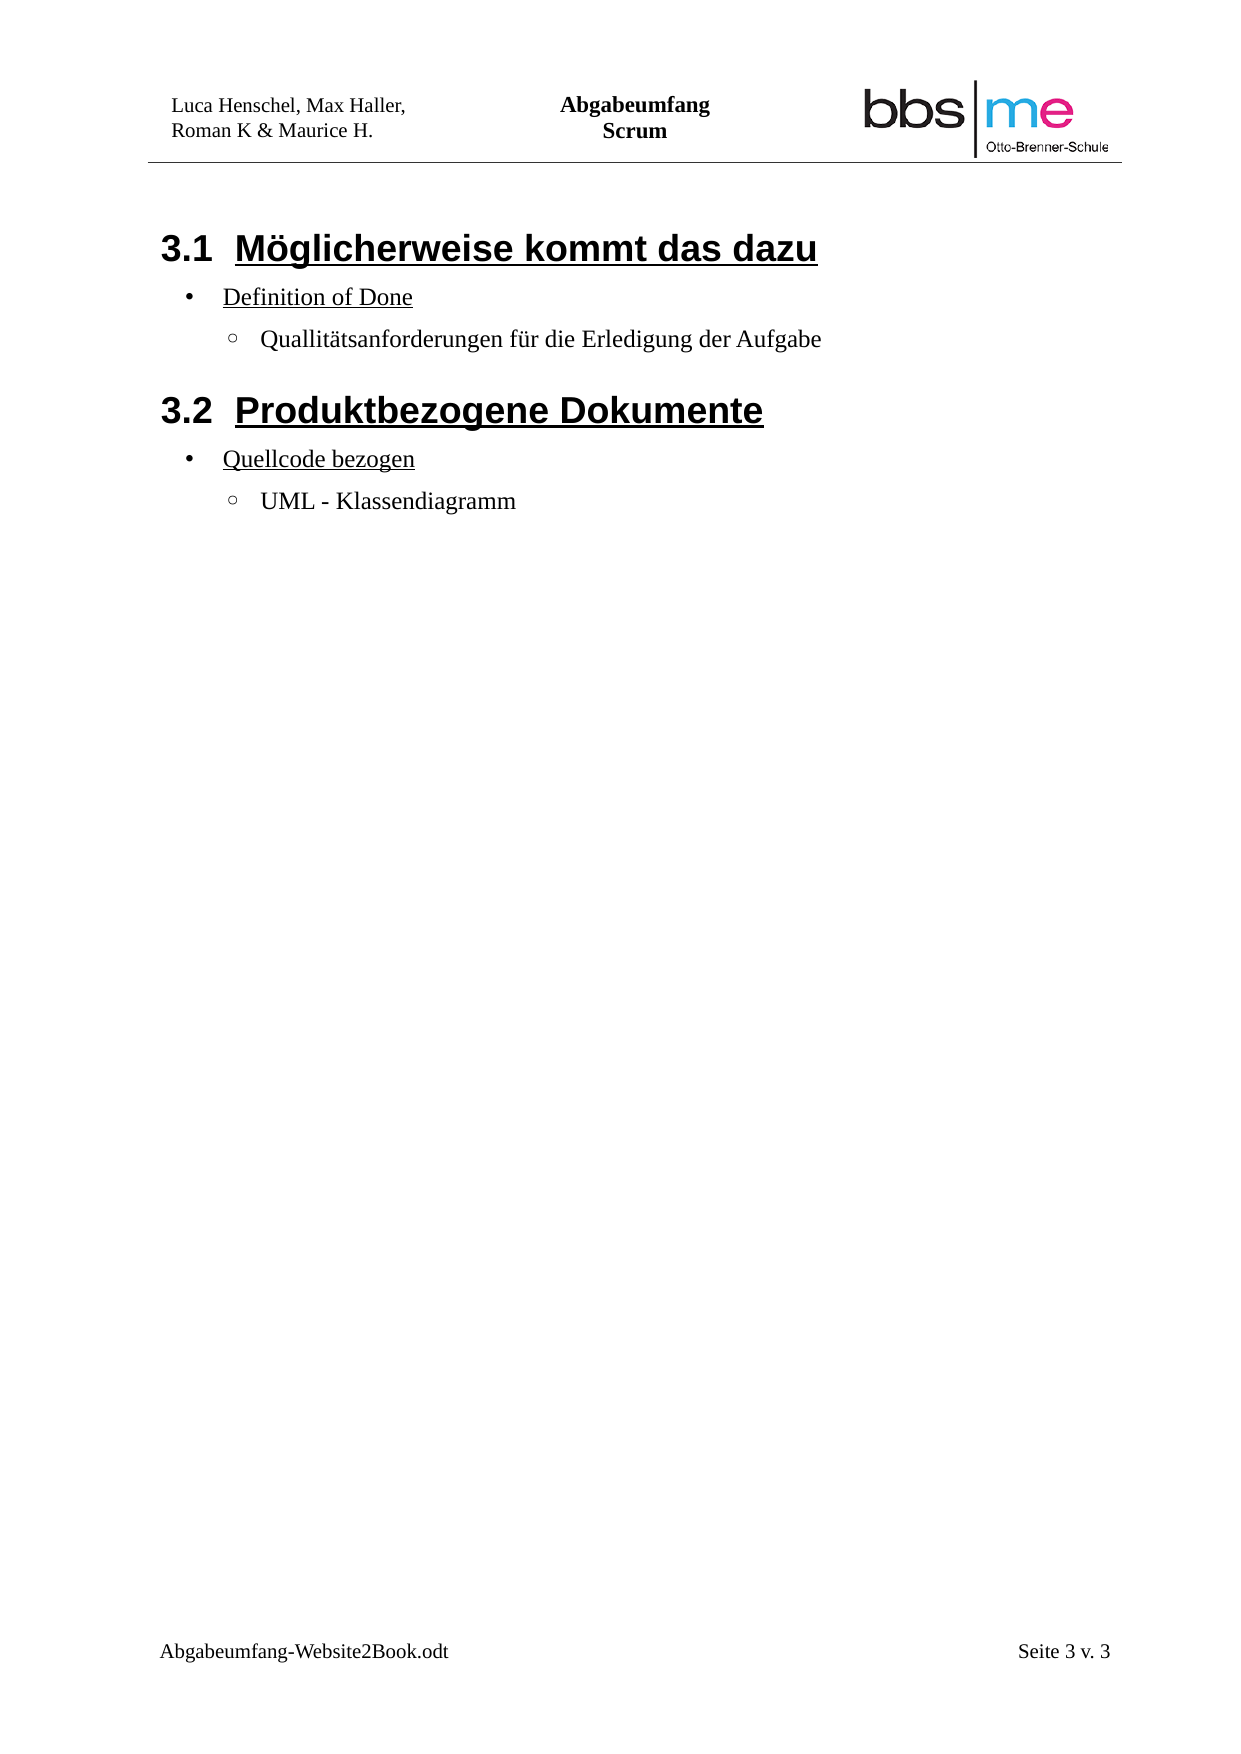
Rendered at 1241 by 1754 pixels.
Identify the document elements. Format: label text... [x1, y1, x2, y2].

subtitle Produktbezogene Dokumente [161, 388, 1122, 431]
list UML - Klassendiagramm [223, 486, 1122, 515]
list Quellcode bezogen [185, 444, 1122, 472]
picture [864, 80, 1108, 158]
list Definition of Done [185, 282, 1122, 311]
subtitle Möglicherweise kommt das dazu [161, 226, 1122, 269]
list Quallitätsanforderungen für die Erledigung der Aufgabe [223, 324, 1122, 353]
